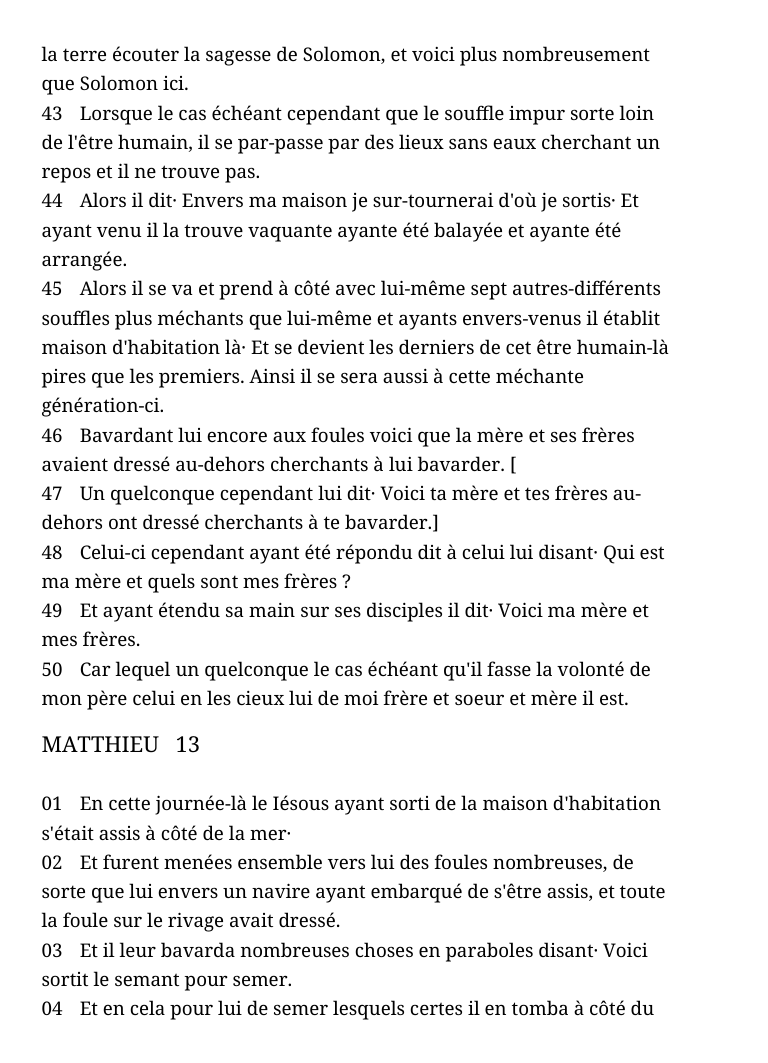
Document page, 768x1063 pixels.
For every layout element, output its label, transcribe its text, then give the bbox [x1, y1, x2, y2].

text 01 En cette journée-là le Iésous ayant sorti de la maison d'habitation s'était assis à côté de la mer· 02 Et furent menées ensemble vers lui des foules nombreuses, de sorte que lui envers un navire ayant embarqué de s'être assis, et toute la foule sur le rivage avait dressé. 03 Et il leur bavarda nombreuses choses en paraboles disant· Voici sortit le semant pour semer. 04 Et en cela pour lui de semer lesquels certes il en tomba à côté du [41, 763, 679, 1021]
text MATTHIEU 13 [41, 729, 679, 759]
text la terre écouter la sagesse de Solomon, et voici plus nombreusement que Solomon ici. 43 Lorsque le cas échéant cependant que le souffle impur sorte loin de l'être humain, il se par-passe par des lieux sans eaux cherchant un repos et il ne trouve pas. 44 Alors il dit· Envers ma maison je sur-tournerai d'où je sortis· Et ayant venu il la trouve vaquante ayante été balayée et ayante été arrangée. 45 Alors il se va et prend à côté avec lui-même sept autres-différents souffles plus méchants que lui-même et ayants envers-venus il établit maison d'habitation là· Et se devient les derniers de cet être humain-là pires que les premiers. Ainsi il se sera aussi à cette méchante génération-ci. 46 Bavardant lui encore aux foules voici que la mère et ses frères avaient dressé au-dehors cherchants à lui bavarder. [ 47 Un quelconque cependant lui dit· Voici ta mère et tes frères au-dehors ont dressé cherchants à te bavarder.] 48 Celui-ci cependant ayant été répondu dit à celui lui disant· Qui est ma mère et quels sont mes frères ? 49 Et ayant étendu sa main sur ses disciples il dit· Voici ma mère et mes frères. 50 Car lequel un quelconque le cas échéant qu'il fasse la volonté de mon père celui en les cieux lui de moi frère et soeur et mère il est. [41, 41, 679, 711]
